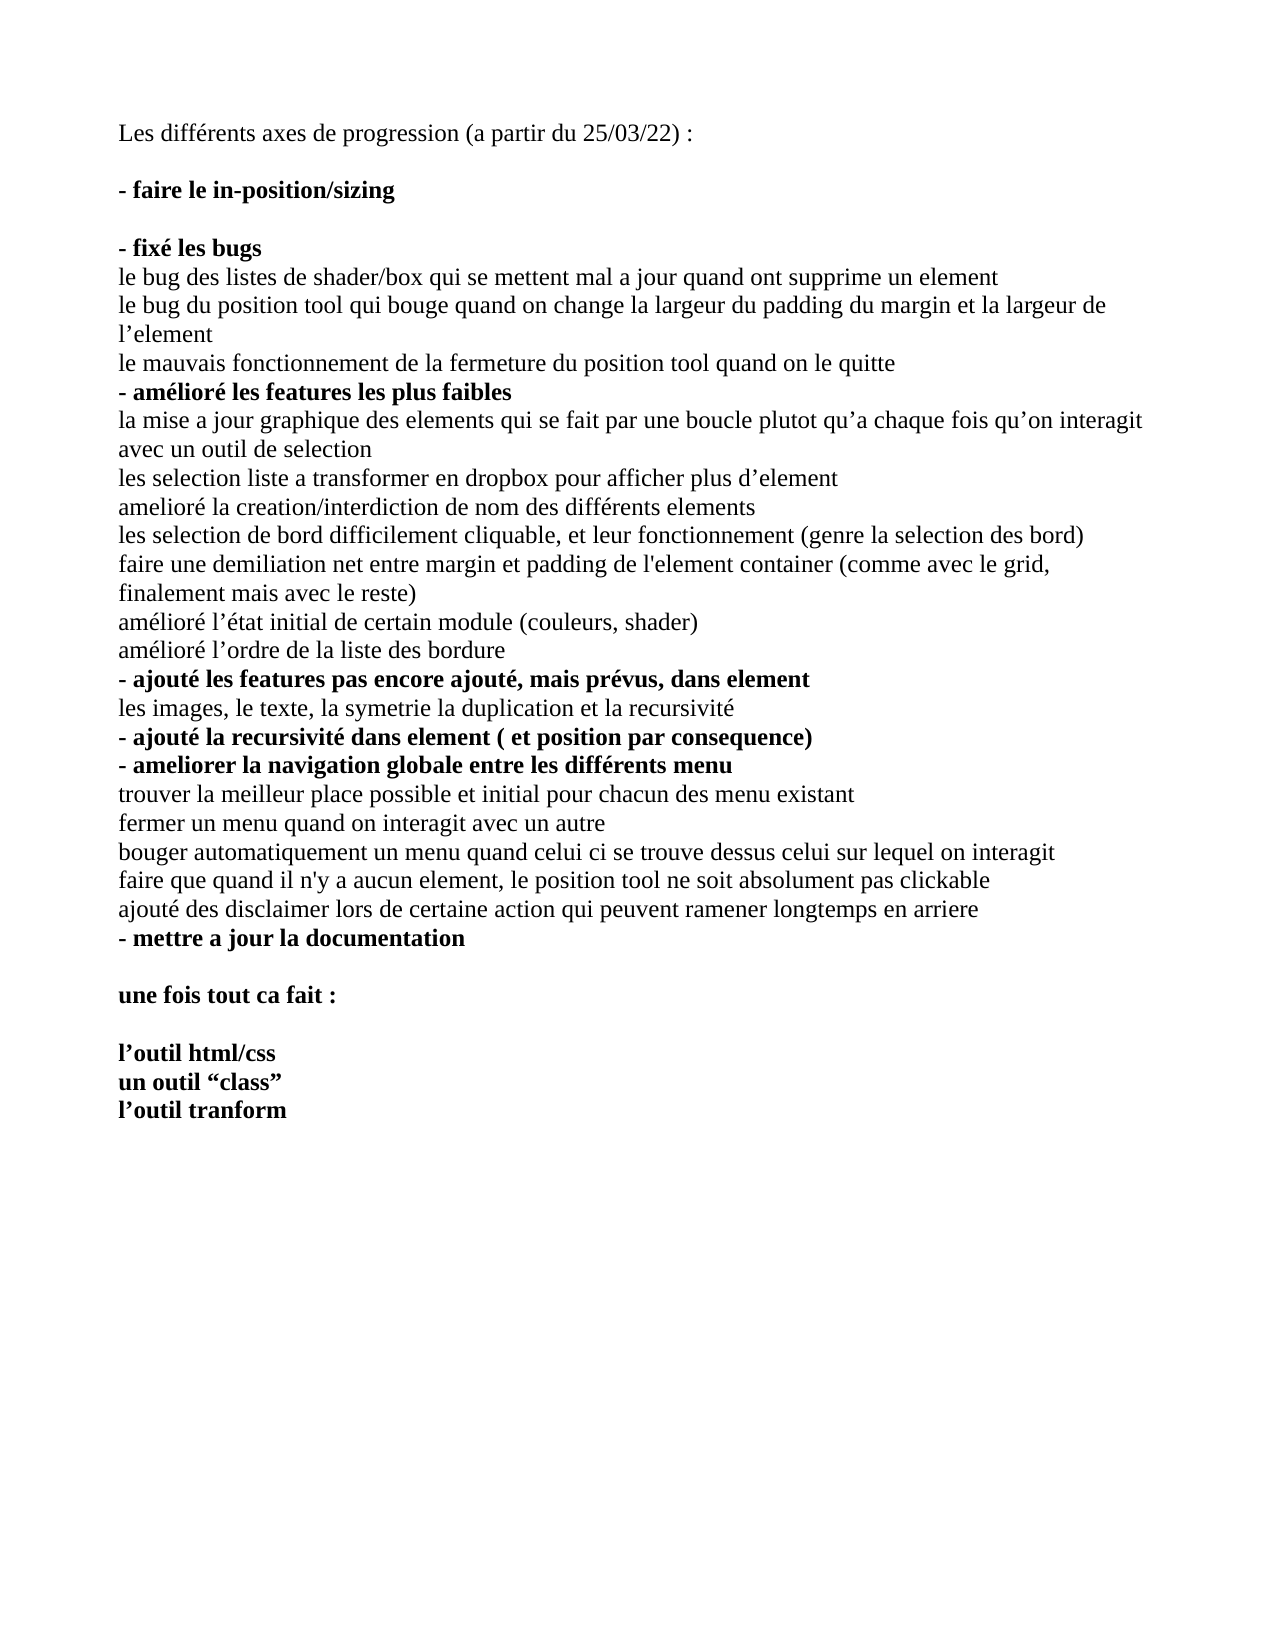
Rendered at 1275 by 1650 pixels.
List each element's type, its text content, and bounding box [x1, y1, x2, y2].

text - ajouté les features pas encore ajouté, mais prévus, dans element [118, 664, 1157, 693]
text bouger automatiquement un menu quand celui ci se trouve dessus celui sur lequel on interagit [118, 837, 1157, 866]
text le mauvais fonctionnement de la fermeture du position tool quand on le quitte [118, 348, 1157, 377]
text amélioré l’état initial de certain module (couleurs, shader) [118, 607, 1157, 636]
text faire que quand il n'y a aucun element, le position tool ne soit absolument pas clickable [118, 866, 1157, 894]
text une fois tout ca fait : [118, 981, 1157, 1009]
text - faire le in-position/sizing [118, 176, 1157, 204]
text l’outil tranform [118, 1096, 1157, 1124]
text les selection liste a transformer en dropbox pour afficher plus d’element [118, 463, 1157, 492]
text trouver la meilleur place possible et initial pour chacun des menu existant [118, 779, 1157, 808]
text les selection de bord difficilement cliquable, et leur fonctionnement (genre la selection des bord) [118, 521, 1157, 549]
text Les différents axes de progression (a partir du 25/03/22) : [118, 118, 1157, 147]
text les images, le texte, la symetrie la duplication et la recursivité [118, 693, 1157, 722]
text le bug des listes de shader/box qui se mettent mal a jour quand ont supprime un element [118, 262, 1157, 291]
text faire une demiliation net entre margin et padding de l'element container (comme avec le grid, finalement mais avec le reste) [118, 549, 1157, 607]
text le bug du position tool qui bouge quand on change la largeur du padding du margin et la largeur de l’element [118, 291, 1157, 348]
text ajouté des disclaimer lors de certaine action qui peuvent ramener longtemps en arriere [118, 894, 1157, 923]
text - amélioré les features les plus faibles [118, 377, 1157, 406]
text - mettre a jour la documentation [118, 923, 1157, 952]
text un outil “class” [118, 1067, 1157, 1096]
text fermer un menu quand on interagit avec un autre [118, 808, 1157, 837]
text - ajouté la recursivité dans element ( et position par consequence) [118, 722, 1157, 751]
text l’outil html/css [118, 1038, 1157, 1067]
text - fixé les bugs [118, 233, 1157, 262]
text - ameliorer la navigation globale entre les différents menu [118, 751, 1157, 779]
text amélioré l’ordre de la liste des bordure [118, 636, 1157, 664]
text amelioré la creation/interdiction de nom des différents elements [118, 492, 1157, 521]
text la mise a jour graphique des elements qui se fait par une boucle plutot qu’a chaque fois qu’on interagit avec un outil de selection [118, 406, 1157, 463]
